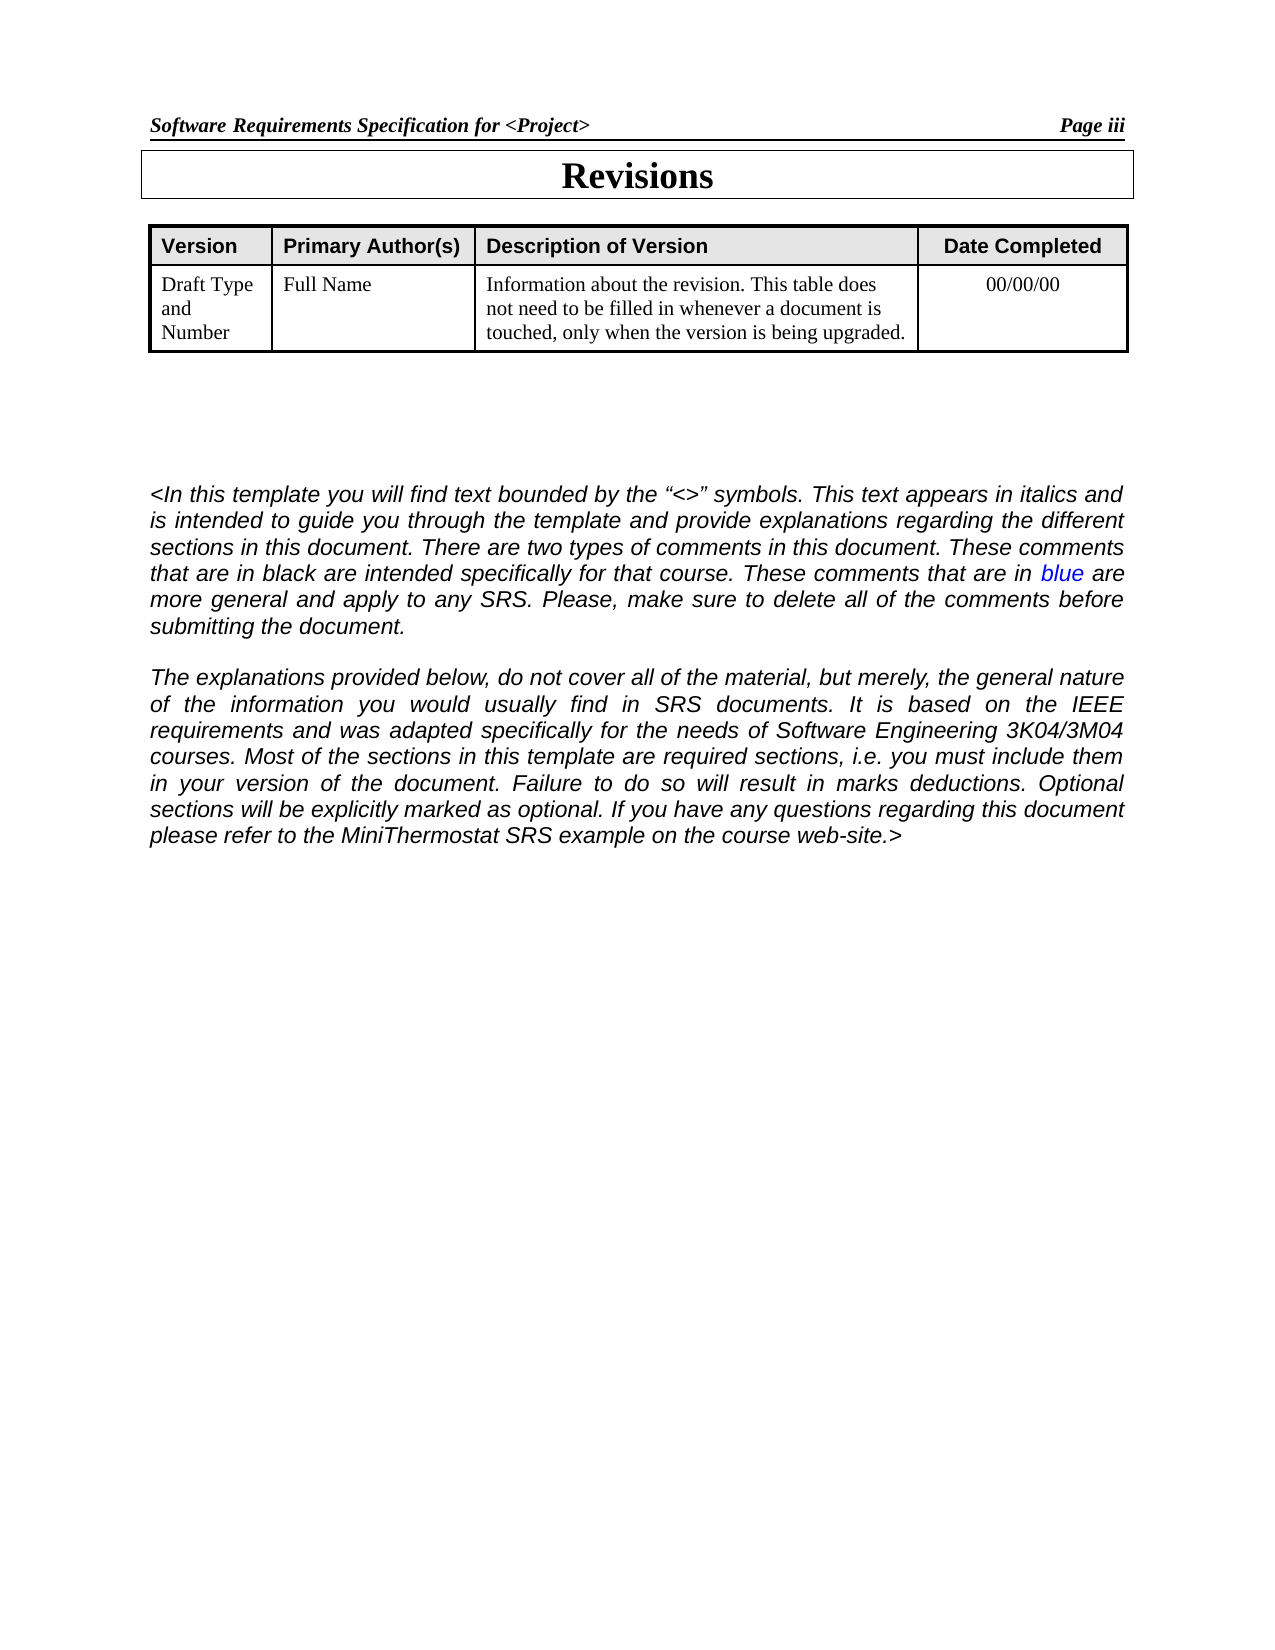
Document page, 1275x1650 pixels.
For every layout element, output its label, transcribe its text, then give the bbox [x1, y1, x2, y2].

subtitle The explanations provided below, do not cover all of the material, but merely, the general nature of the information you would usually find in SRS documents. It is based on the IEEE requirements and was adapted specifically for the needs of Software Engineering 3K04/3M04 courses. Most of the sections in this template are required sections, i.e. you must include them in your version of the document. Failure to do so will result in marks deductions. Optional sections will be explicitly marked as optional. If you have any questions regarding this document please refer to the MiniThermostat SRS example on the course web-site.> [150, 664, 1125, 849]
subtitle <In this template you will find text bounded by the “<>” symbols. This text appears in italics and is intended to guide you through the template and provide explanations regarding the different sections in this document. There are two types of comments in this document. These comments that are in black are intended specifically for that course. These comments that are in blue are more general and apply to any SRS. Please, make sure to delete all of the comments before submitting the document. [150, 481, 1125, 639]
table_cell Information about the revision. This table does not need to be filled in whenever a document is touched, only when the version is being upgraded. [476, 266, 917, 350]
table_header Date Completed [919, 228, 1126, 264]
table_header Description of Version [476, 228, 917, 264]
table_cell 00/00/00 [919, 266, 1126, 350]
table_cell Draft Type and Number [152, 266, 271, 350]
text Revisions [142, 151, 1133, 198]
table_cell Full Name [273, 266, 474, 350]
table_header Primary Author(s) [273, 228, 474, 264]
table_header Version [152, 228, 271, 264]
